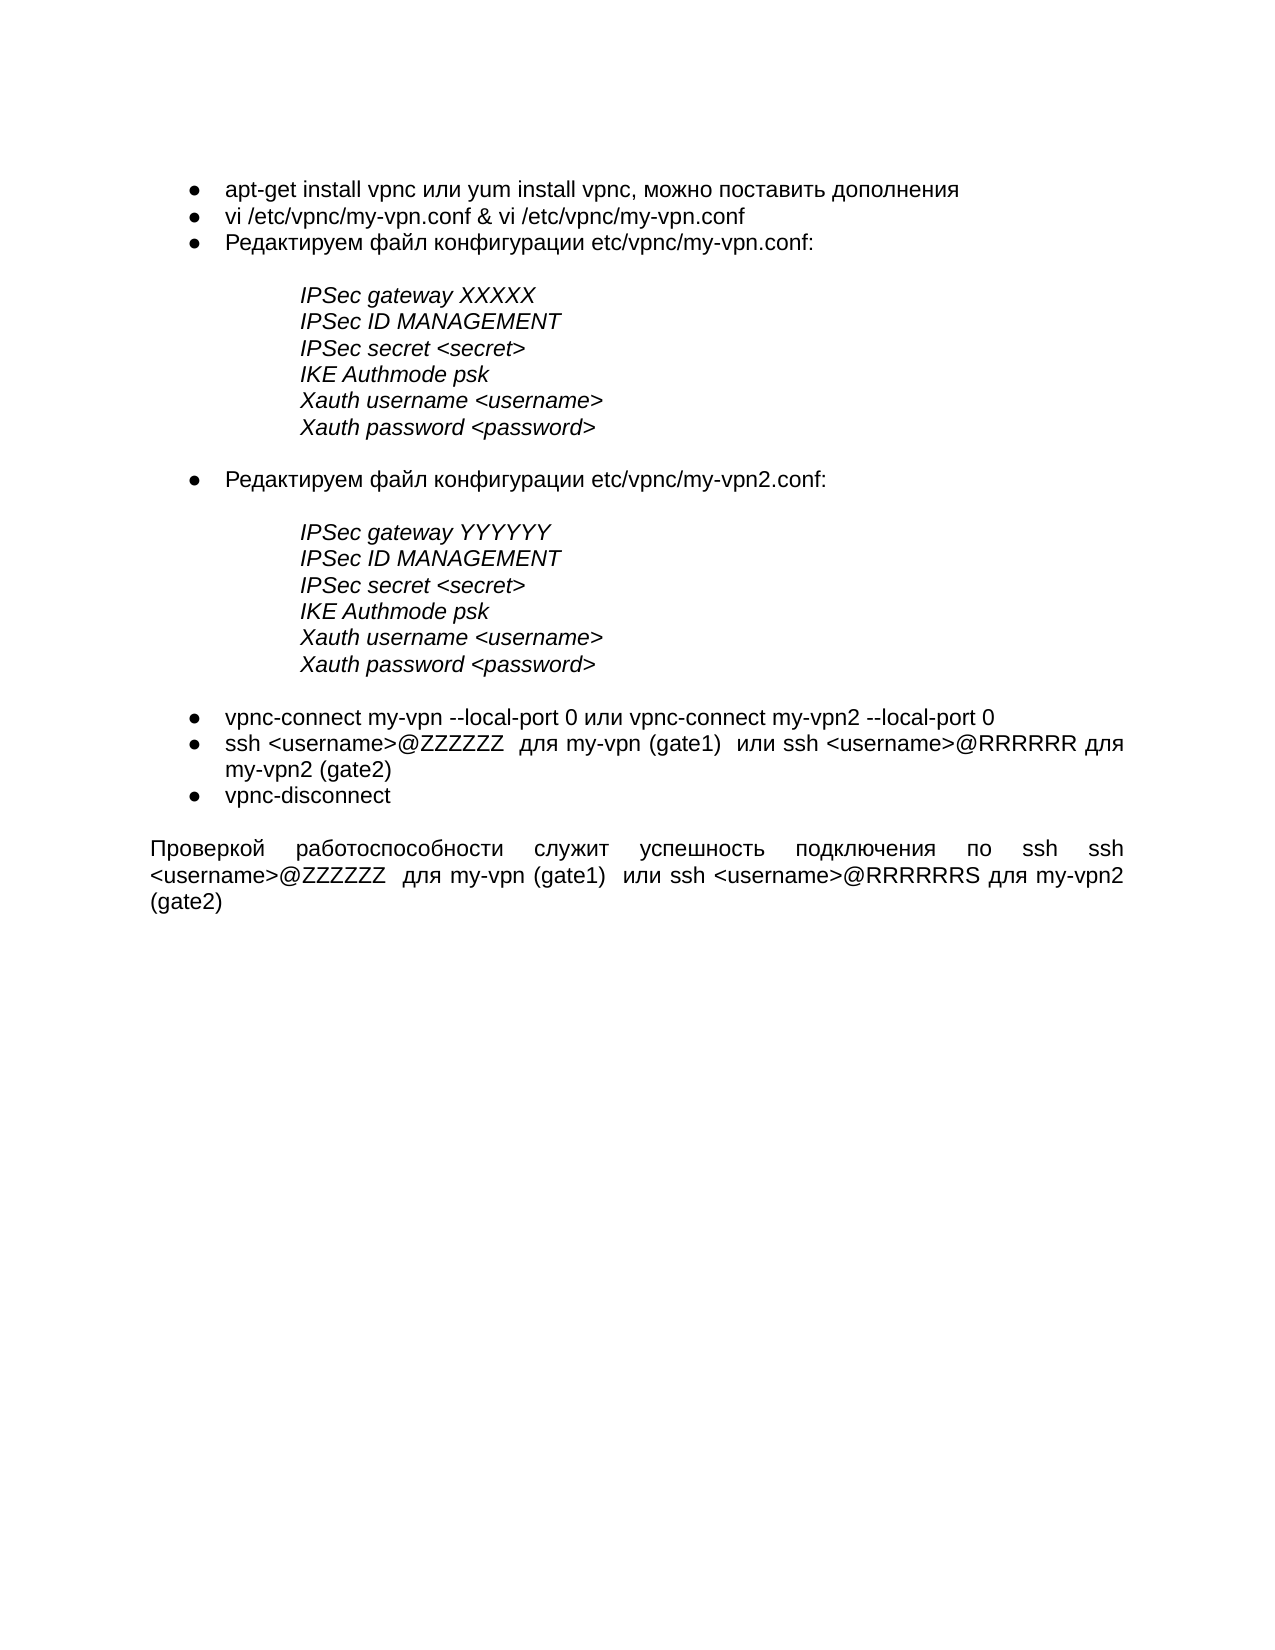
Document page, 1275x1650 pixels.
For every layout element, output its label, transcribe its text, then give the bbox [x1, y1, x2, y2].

text Xauth username <username> [225, 387, 1125, 413]
list Редактируем файл конфигурации etc/vpnc/my-vpn.conf: [187, 229, 1125, 255]
list Редактируем файл конфигурации etc/vpnc/my-vpn2.conf: [187, 466, 1125, 493]
text Проверкой работоспособности служит успешность подключения по ssh ssh <username>@ZZZZZZ для my-vpn (gate1) или ssh <username>@RRRRRRS для my-vpn2 (gate2) [150, 835, 1125, 914]
text IPSec secret <secret> [225, 334, 1125, 361]
list vpnc-connect my-vpn --local-port 0 или vpnc-connect my-vpn2 --local-port 0 [187, 703, 1125, 730]
text IKE Authmode psk [225, 598, 1125, 624]
text IPSec ID MANAGEMENT [225, 308, 1125, 334]
text IPSec gateway XXXXX [225, 282, 1125, 308]
text Xauth password <password> [225, 651, 1125, 677]
list ssh <username>@ZZZZZZ для my-vpn (gate1) или ssh <username>@RRRRRR для my-vpn2 (gate2) [187, 730, 1125, 782]
text IKE Authmode psk [225, 361, 1125, 387]
text IPSec ID MANAGEMENT [225, 545, 1125, 572]
text IPSec gateway YYYYYY [225, 519, 1125, 545]
text IPSec secret <secret> [225, 572, 1125, 598]
list apt-get install vpnc или yum install vpnc, можно поставить дополнения [187, 176, 1125, 203]
text Xauth password <password> [225, 413, 1125, 440]
list vi /etc/vpnc/my-vpn.conf & vi /etc/vpnc/my-vpn.conf [187, 203, 1125, 229]
text Xauth username <username> [225, 624, 1125, 651]
list vpnc-disconnect [187, 782, 1125, 809]
